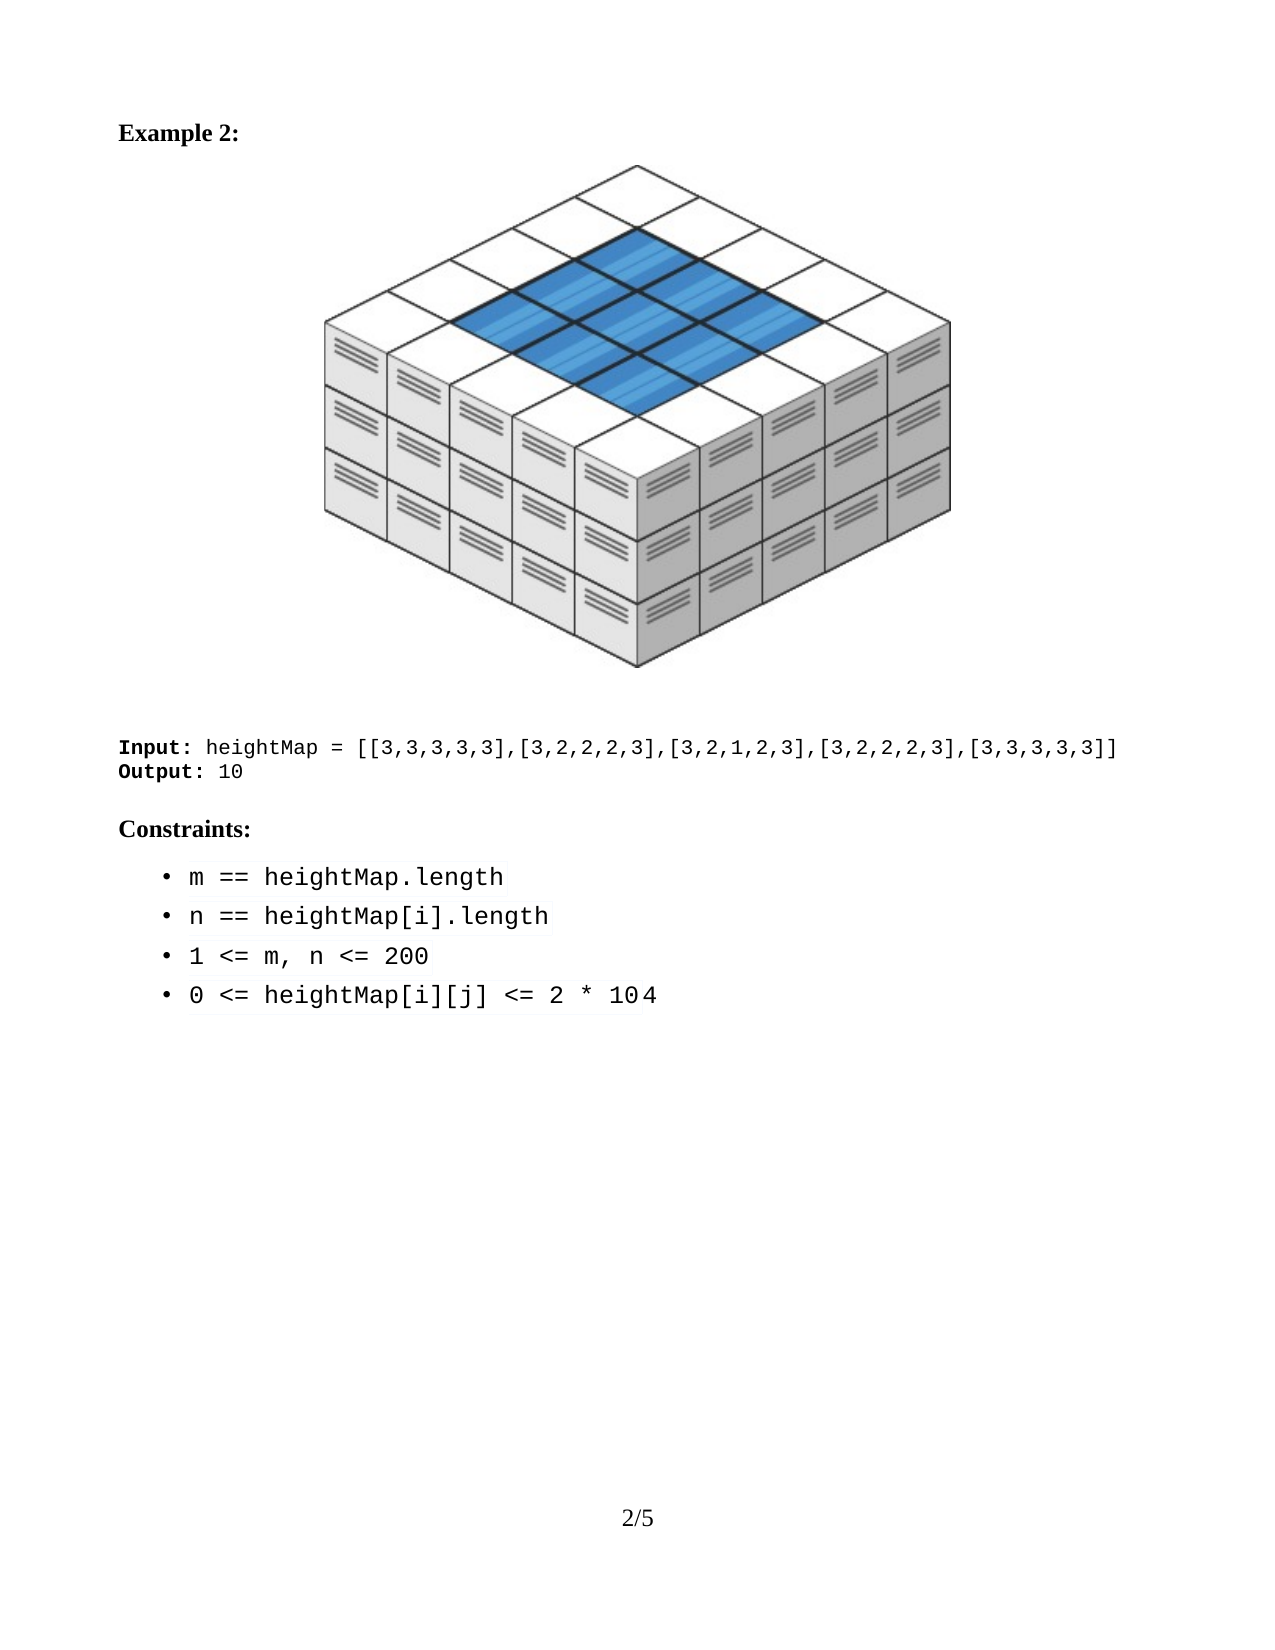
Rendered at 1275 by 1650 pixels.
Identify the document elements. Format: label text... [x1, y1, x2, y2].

list [553, 901, 1157, 935]
list n == heightMap[i].length [162, 901, 552, 935]
list 0 <= heightMap[i][j] <= 2 * 104 [162, 980, 642, 1014]
list [433, 940, 1157, 975]
text Input: heightMap = [[3,3,3,3,3],[3,2,2,2,3],[3,2,1,2,3],[3,2,2,2,3],[3,3,3,3,3]] [118, 737, 1157, 761]
list [508, 861, 1157, 896]
text Example 2: [118, 118, 1157, 147]
picture [324, 165, 951, 668]
text Constraints: [118, 814, 1157, 842]
list 0 <= heightMap[i][j] <= 2 * 104 [643, 980, 1157, 1014]
list m == heightMap.length [162, 861, 507, 896]
text Output: 10 [118, 761, 1157, 784]
list 1 <= m, n <= 200 [162, 940, 432, 975]
